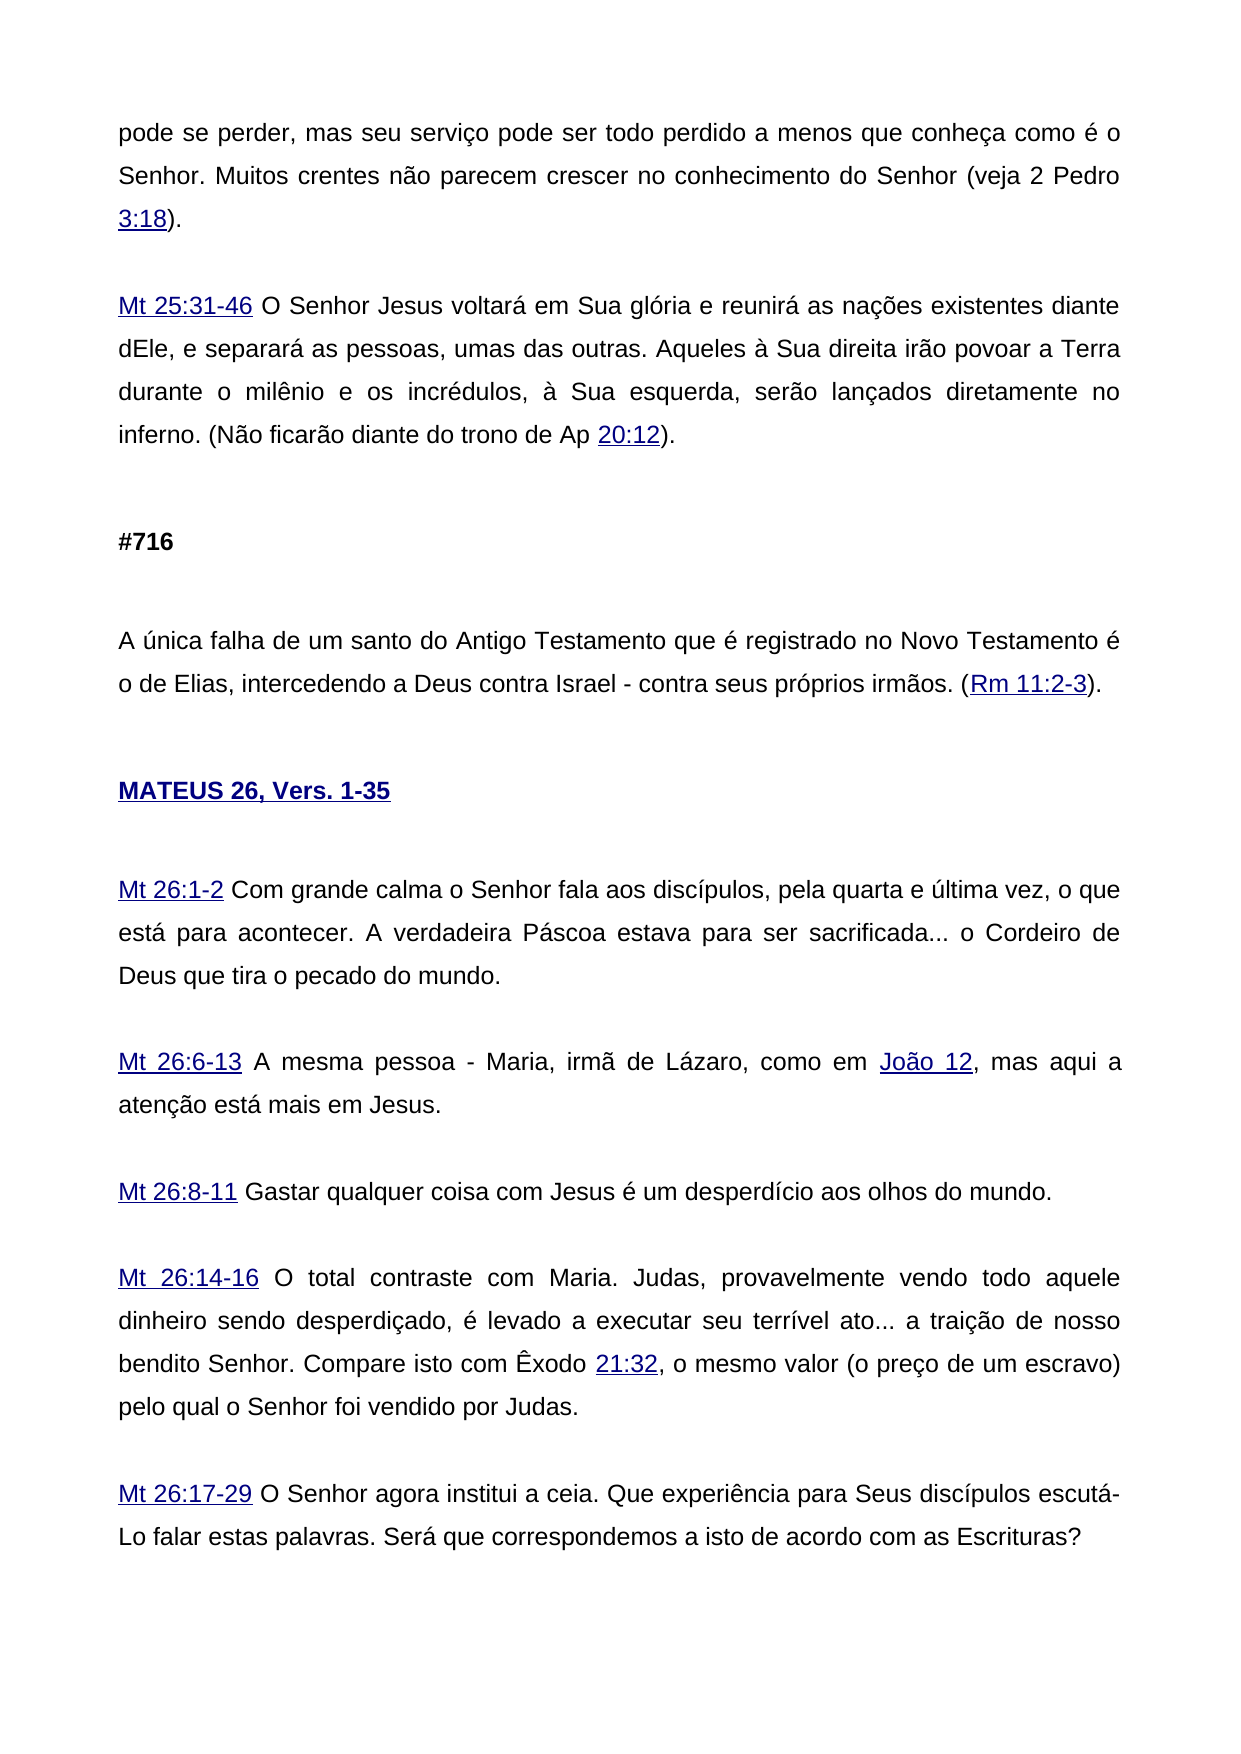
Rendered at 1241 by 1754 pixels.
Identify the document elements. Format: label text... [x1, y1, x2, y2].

text Mt 26:17-29 O Senhor agora institui a ceia. Que experiência para Seus discípulos escutá-Lo falar estas palavras. Será que correspondemos a isto de acordo com as Escrituras? [118, 1478, 1122, 1550]
text Mt 26:14-16 O total contraste com Maria. Judas, provavelmente vendo todo aquele dinheiro sendo desperdiçado, é levado a executar seu terrível ato... a traição de nosso bendito Senhor. Compare isto com Êxodo 21:32, o mesmo valor (o preço de um escravo) pelo qual o Senhor foi vendido por Judas. [118, 1263, 1122, 1421]
text Mt 26:6-13 A mesma pessoa - Maria, irmã de Lázaro, como em João 12, mas aqui a atenção está mais em Jesus. [118, 1047, 1122, 1119]
text Mt 26:1-2 Com grande calma o Senhor fala aos discípulos, pela quarta e última vez, o que está para acontecer. A verdadeira Páscoa estava para ser sacrificada... o Cordeiro de Deus que tira o pecado do mundo. [118, 875, 1122, 990]
subtitle MATEUS 26, Vers. 1-35 [118, 776, 1122, 805]
subtitle #716 [118, 527, 1122, 556]
text pode se perder, mas seu serviço pode ser todo perdido a menos que conheça como é o Senhor. Muitos crentes não parecem crescer no conhecimento do Senhor (veja 2 Pedro 3:18). [118, 118, 1122, 233]
text Mt 25:31-46 O Senhor Jesus voltará em Sua glória e reunirá as nações existentes diante dEle, e separará as pessoas, umas das outras. Aqueles à Sua direita irão povoar a Terra durante o milênio e os incrédulos, à Sua esquerda, serão lançados diretamente no inferno. (Não ficarão diante do trono de Ap 20:12). [118, 291, 1122, 449]
text A única falha de um santo do Antigo Testamento que é registrado no Novo Testamento é o de Elias, intercedendo a Deus contra Israel - contra seus próprios irmãos. (Rm 11:2-3). [118, 626, 1122, 698]
text Mt 26:8-11 Gastar qualquer coisa com Jesus é um desperdício aos olhos do mundo. [118, 1177, 1122, 1205]
